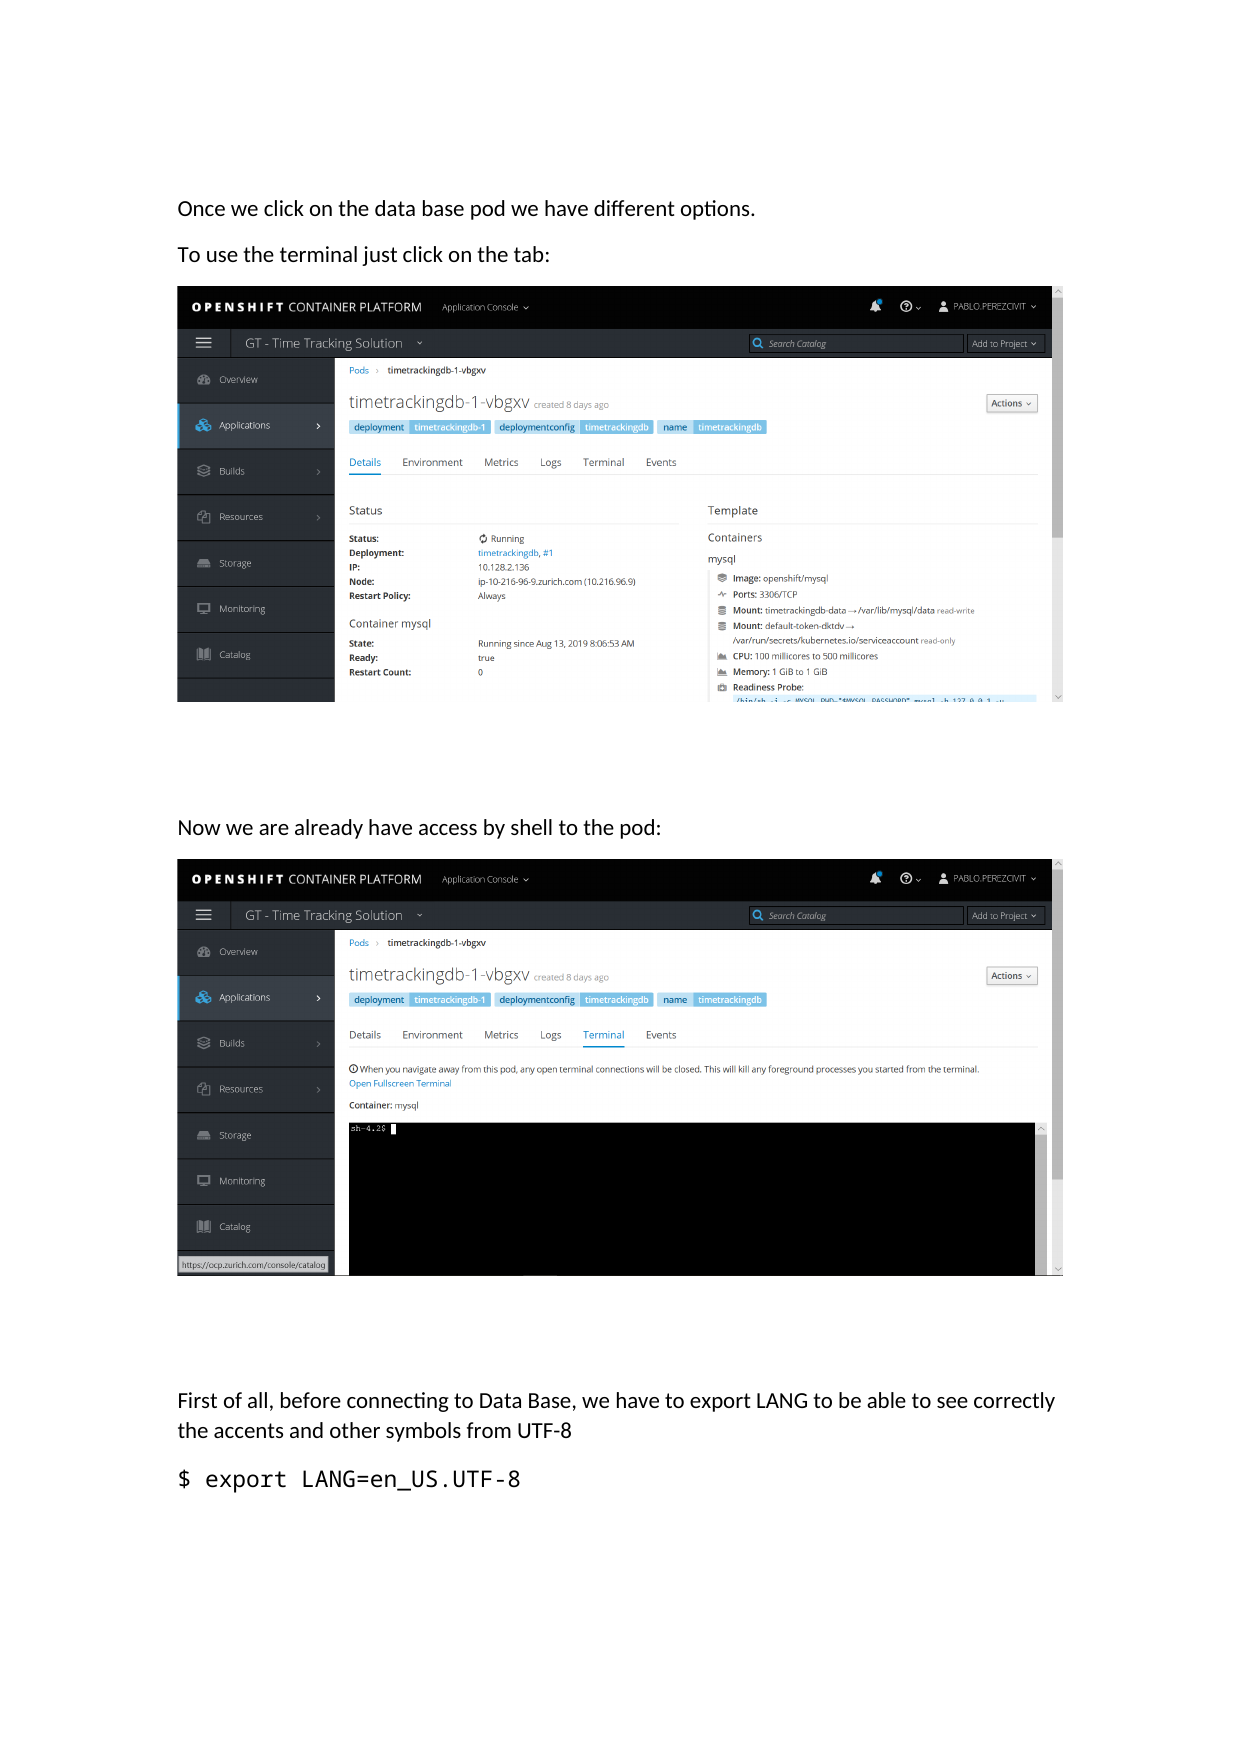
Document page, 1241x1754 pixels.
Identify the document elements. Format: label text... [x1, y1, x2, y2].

text Now we are already have access by shell to the pod: [177, 813, 1063, 841]
text To use the terminal just click on the tab: [177, 240, 1063, 268]
text Once we click on the data base pod we have different options. [177, 194, 1063, 222]
text $ export LANG=en_US.UTF-8 [177, 1462, 1063, 1494]
text First of all, before connecting to Data Base, we have to export LANG to be able to see correctly the accents and other symbols from UTF-8 [177, 1386, 1063, 1444]
